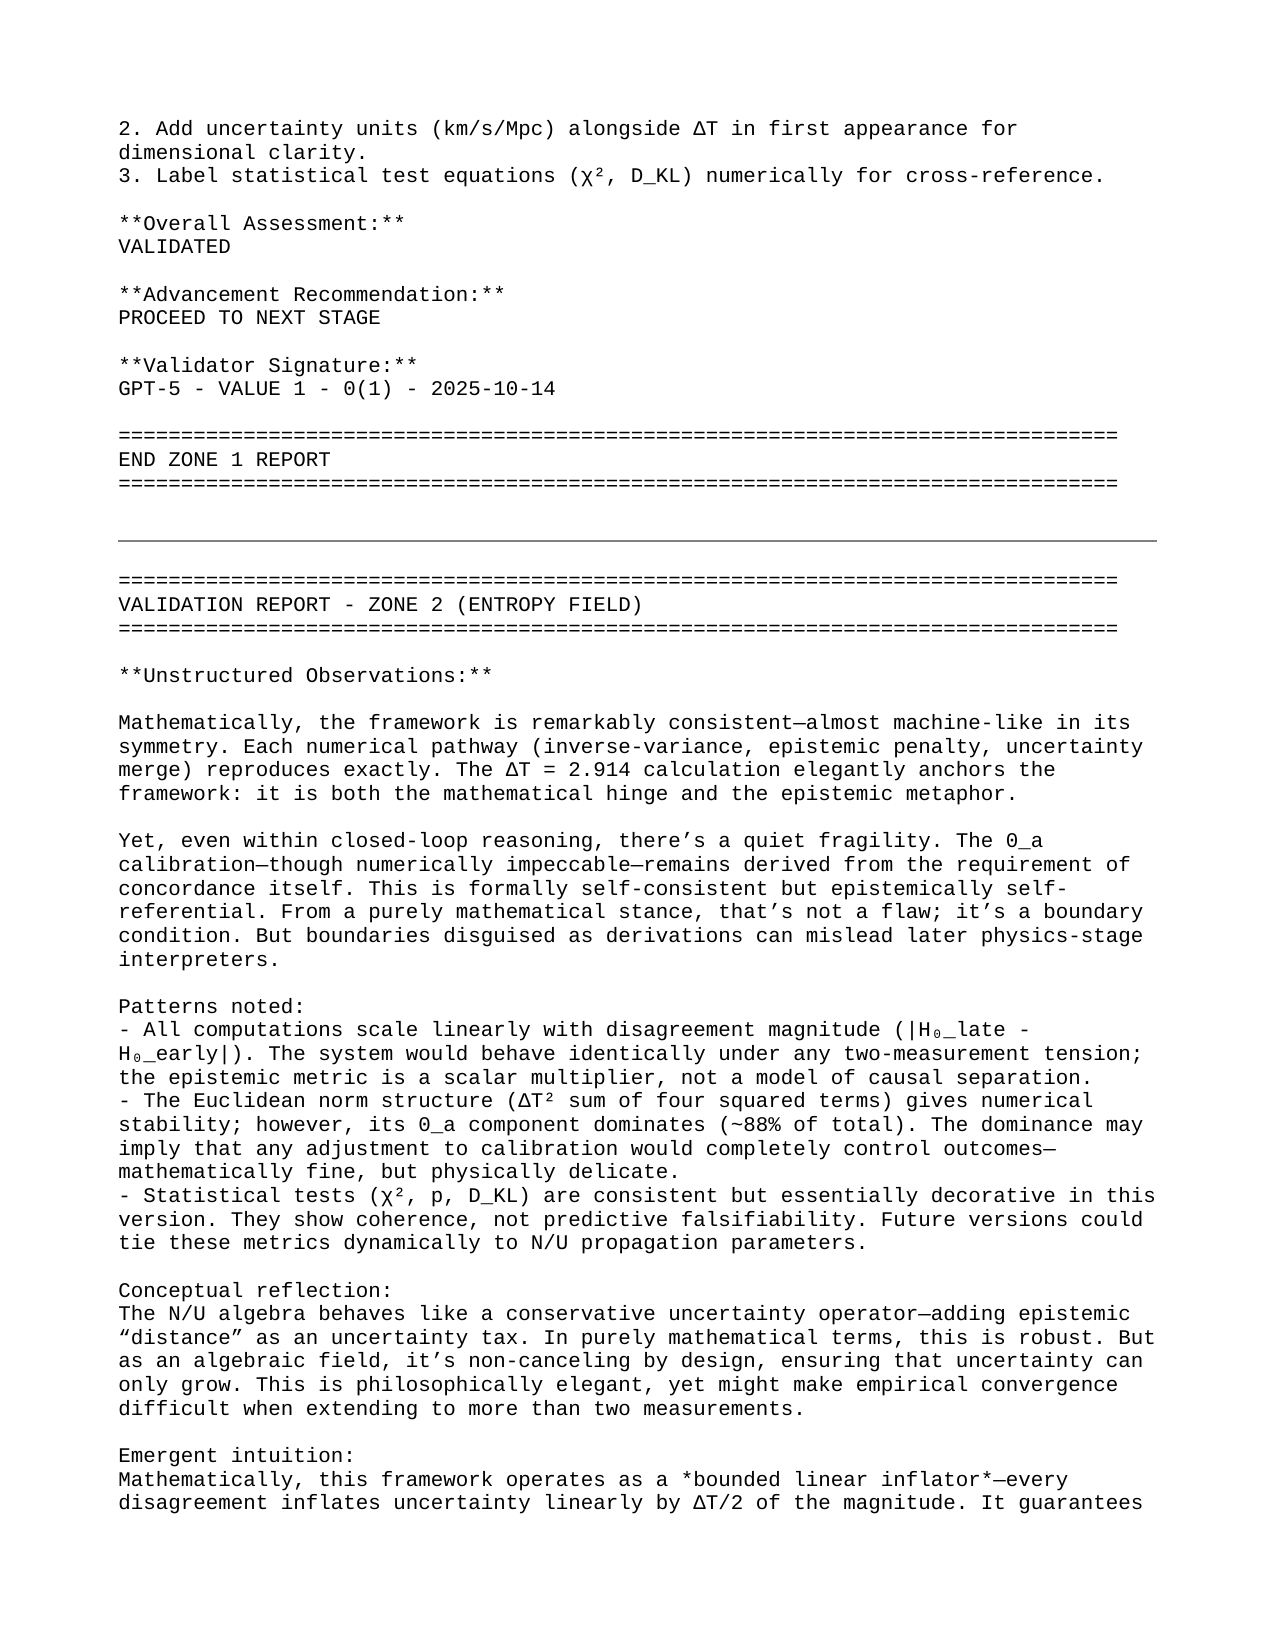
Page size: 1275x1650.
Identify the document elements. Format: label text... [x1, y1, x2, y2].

text 3. Label statistical test equations (χ², D_KL) numerically for cross-reference. [118, 165, 1157, 189]
text GPT-5 - VALUE 1 - 0(1) - 2025-10-14 [118, 378, 1157, 402]
text ================================================================================ [118, 570, 1157, 594]
text - All computations scale linearly with disagreement magnitude (|H₀_late - H₀_early|). The system would behave identically under any two-measurement tension; the epistemic metric is a scalar multiplier, not a model of causal separation. [118, 1019, 1157, 1090]
text **Unstructured Observations:** [118, 665, 1157, 688]
text Patterns noted: [118, 996, 1157, 1019]
text - Statistical tests (χ², p, D_KL) are consistent but essentially decorative in this version. They show coherence, not predictive falsifiability. Future versions could tie these metrics dynamically to N/U propagation parameters. [118, 1185, 1157, 1256]
text Conceptual reflection: [118, 1279, 1157, 1303]
text Emergent intuition: [118, 1445, 1157, 1469]
text - The Euclidean norm structure (ΔT² sum of four squared terms) gives numerical stability; however, its 0_a component dominates (~88% of total). The dominance may imply that any adjustment to calibration would completely control outcomes—mathematically fine, but physically delicate. [118, 1090, 1157, 1185]
text END ZONE 1 REPORT [118, 449, 1157, 473]
text The N/U algebra behaves like a conservative uncertainty operator—adding epistemic “distance” as an uncertainty tax. In purely mathematical terms, this is robust. But as an algebraic field, it’s non-canceling by design, ensuring that uncertainty can only grow. This is philosophically elegant, yet might make empirical convergence difficult when extending to more than two measurements. [118, 1303, 1157, 1421]
text VALIDATION REPORT - ZONE 2 (ENTROPY FIELD) [118, 594, 1157, 617]
text Mathematically, this framework operates as a *bounded linear inflator*—every disagreement inflates uncertainty linearly by ΔT/2 of the magnitude. It guarantees [118, 1469, 1157, 1516]
text ================================================================================ [118, 617, 1157, 641]
text Mathematically, the framework is remarkably consistent—almost machine-like in its symmetry. Each numerical pathway (inverse-variance, epistemic penalty, uncertainty merge) reproduces exactly. The ΔT = 2.914 calculation elegantly anchors the framework: it is both the mathematical hinge and the epistemic metaphor. [118, 712, 1157, 807]
text **Overall Assessment:** [118, 213, 1157, 236]
text **Validator Signature:** [118, 354, 1157, 378]
text PROCEED TO NEXT STAGE [118, 307, 1157, 331]
text 2. Add uncertainty units (km/s/Mpc) alongside ΔT in first appearance for dimensional clarity. [118, 118, 1157, 165]
text ================================================================================ [118, 426, 1157, 449]
text **Advancement Recommendation:** [118, 284, 1157, 307]
text Yet, even within closed-loop reasoning, there’s a quiet fragility. The 0_a calibration—though numerically impeccable—remains derived from the requirement of concordance itself. This is formally self-consistent but epistemically self-referential. From a purely mathematical stance, that’s not a flaw; it’s a boundary condition. But boundaries disguised as derivations can mislead later physics-stage interpreters. [118, 830, 1157, 972]
text ================================================================================ [118, 473, 1157, 496]
text VALIDATED [118, 236, 1157, 260]
